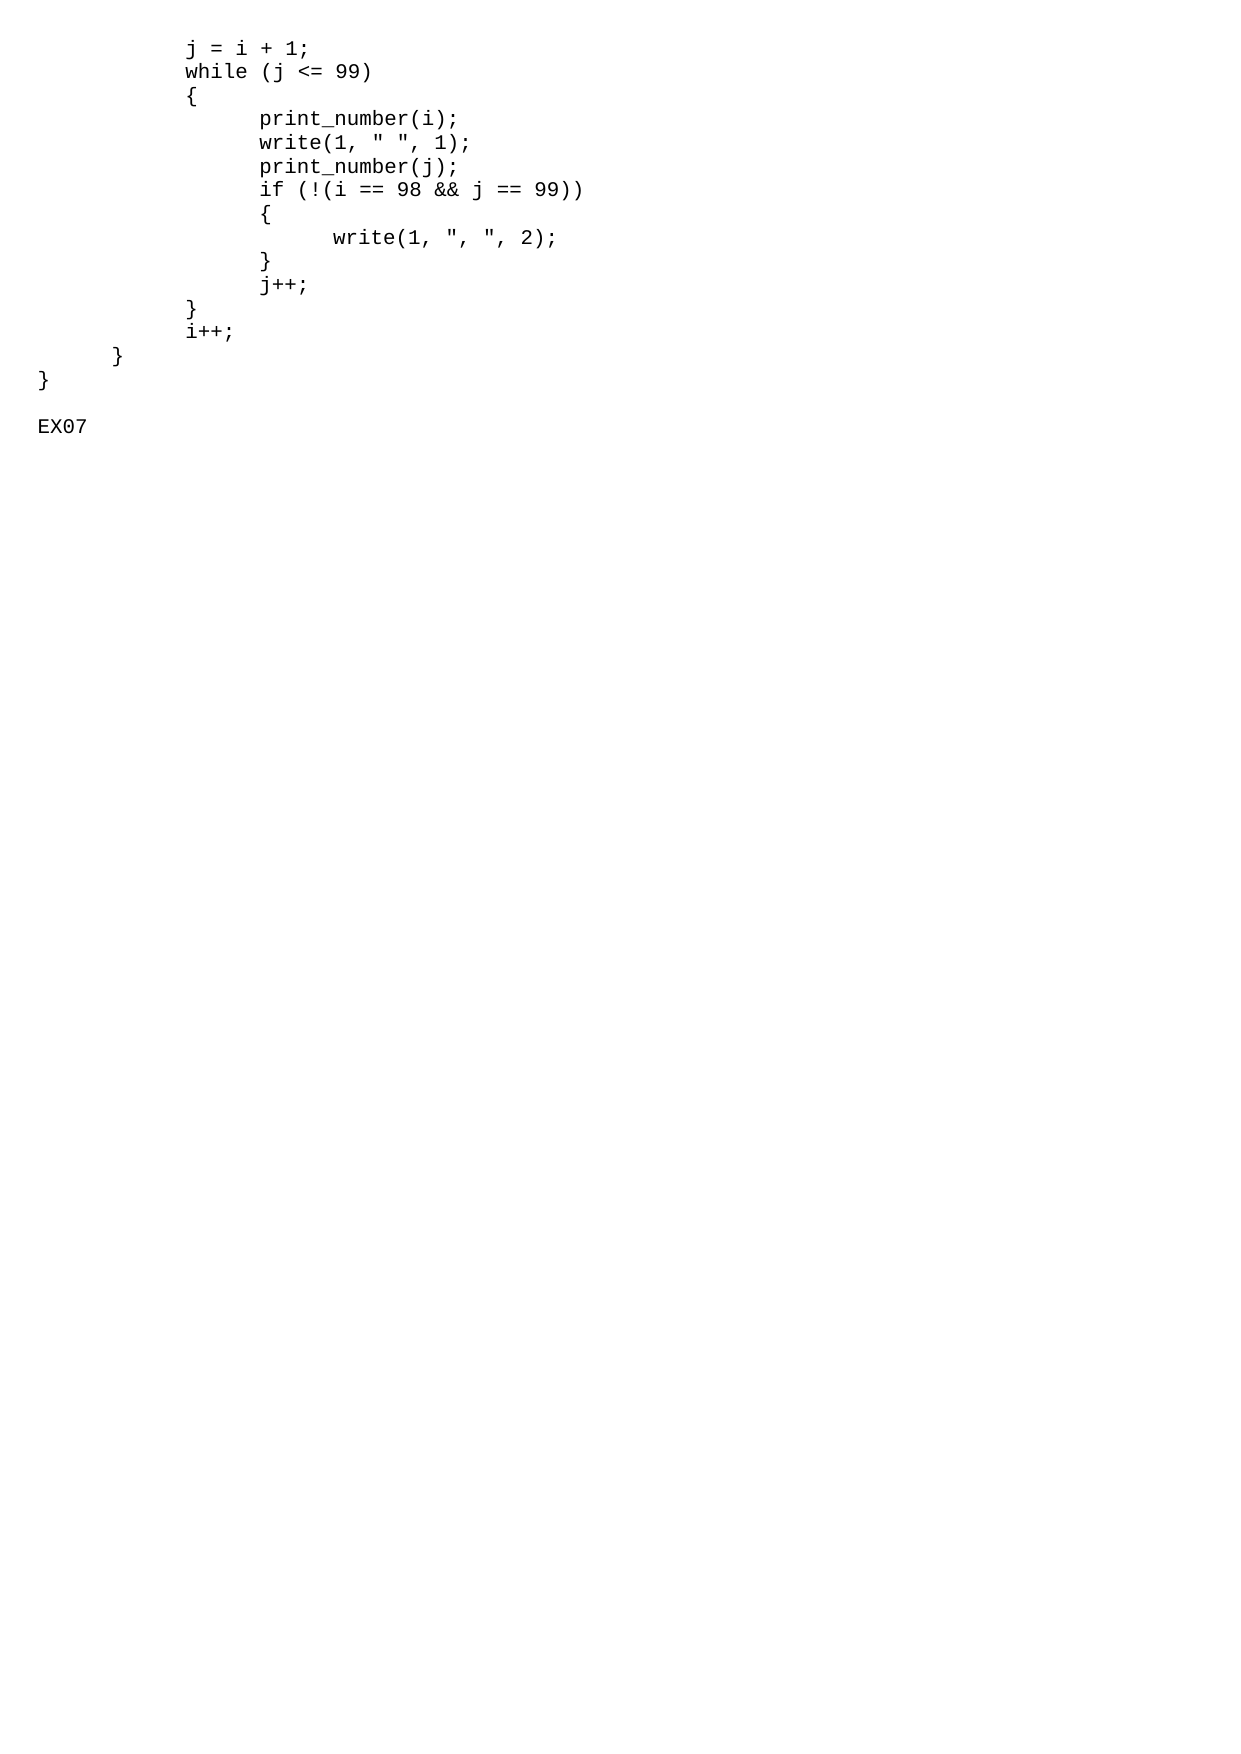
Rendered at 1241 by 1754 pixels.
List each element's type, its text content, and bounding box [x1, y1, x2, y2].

text } [37, 368, 1122, 392]
text EX07 [37, 416, 1122, 439]
text print_number(i); [37, 108, 1122, 132]
text j++; [37, 274, 1122, 298]
text if (!(i == 98 && j == 99)) [37, 179, 1122, 203]
text print_number(j); [37, 156, 1122, 179]
text while (j <= 99) [37, 61, 1122, 85]
text write(1, ", ", 2); [37, 227, 1122, 250]
text i++; [37, 321, 1122, 345]
text } [37, 298, 1122, 321]
text { [37, 203, 1122, 227]
text write(1, " ", 1); [37, 132, 1122, 156]
text } [37, 250, 1122, 274]
text } [37, 345, 1122, 368]
text { [37, 85, 1122, 108]
text j = i + 1; [37, 37, 1122, 61]
